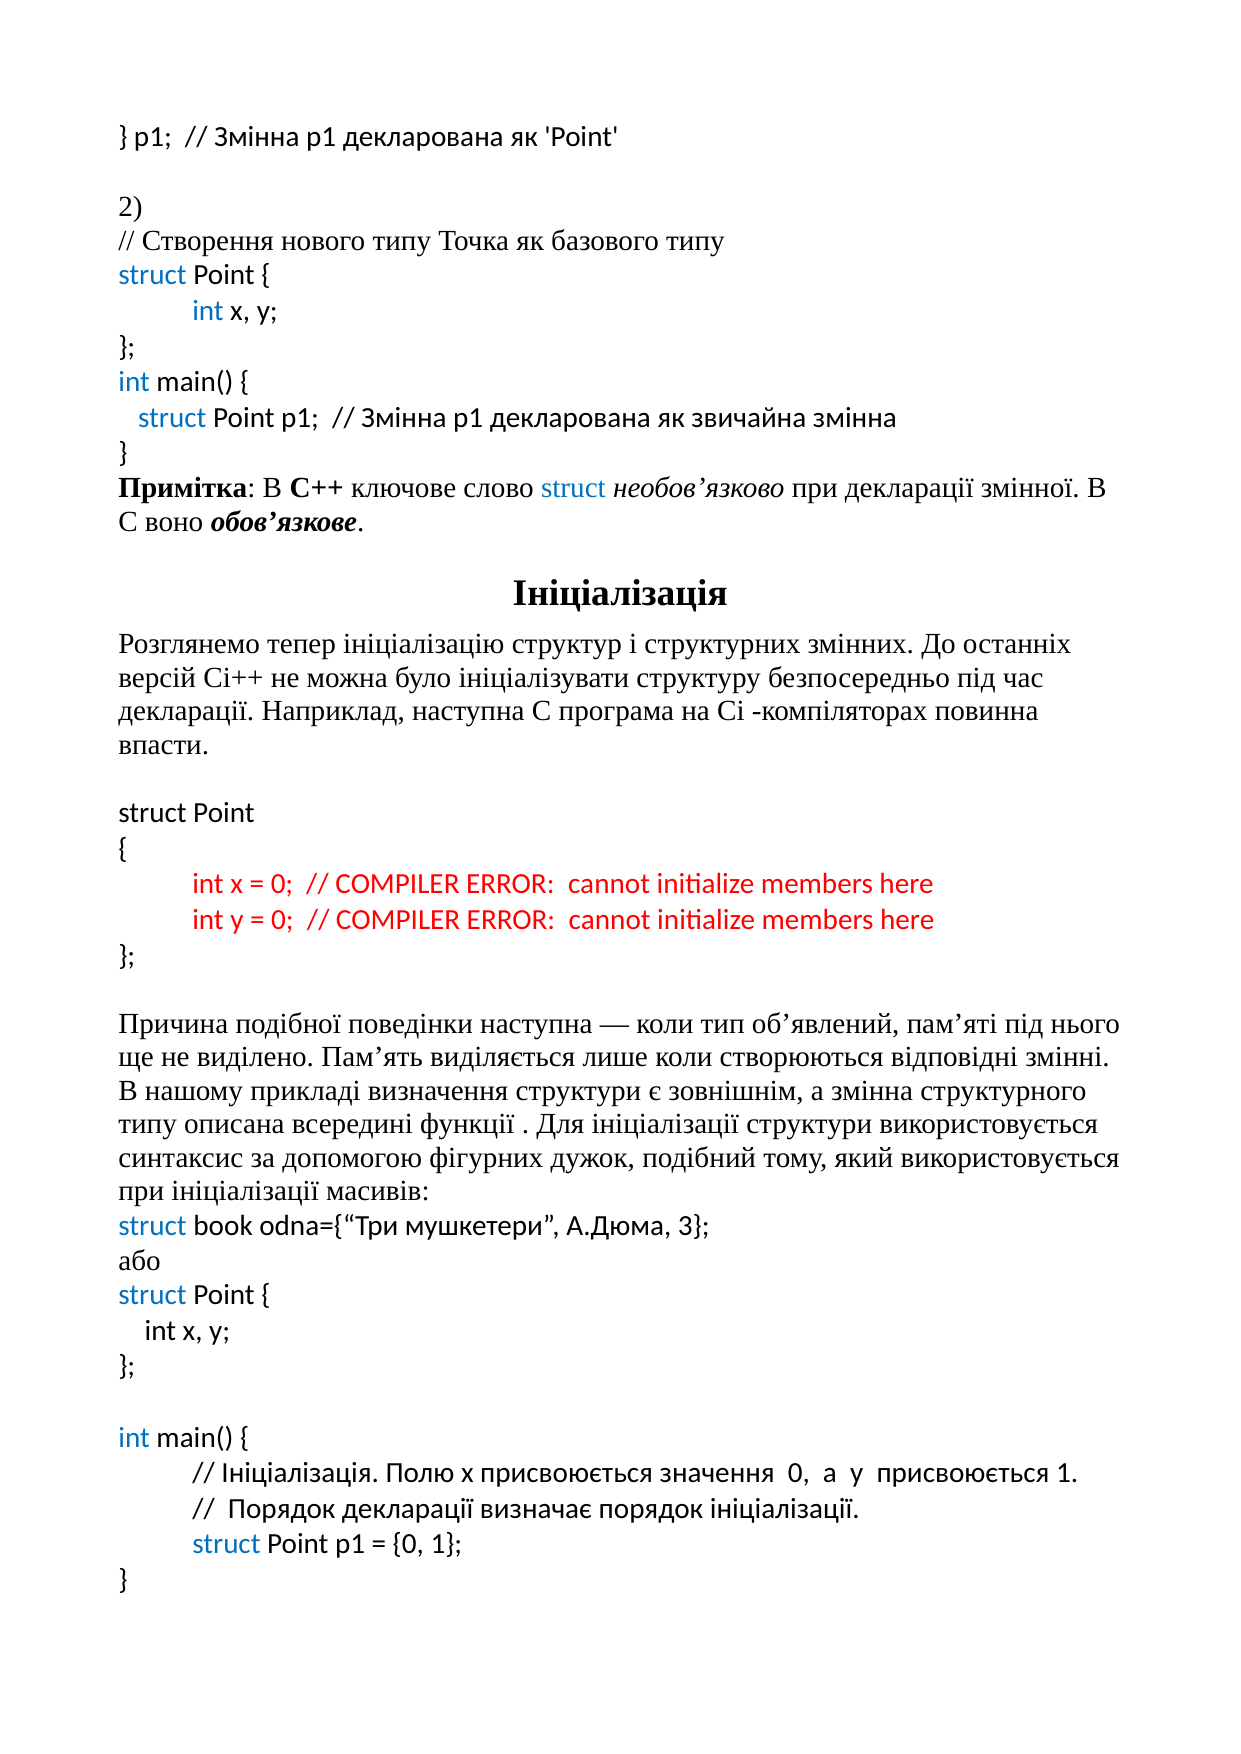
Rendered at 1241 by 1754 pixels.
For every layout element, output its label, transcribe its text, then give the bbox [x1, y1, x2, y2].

text int x, y; [118, 292, 1122, 328]
text struct Point p1 = {0, 1}; [118, 1526, 1122, 1561]
text // Створення нового типу Точка як базового типу [118, 223, 1122, 256]
subtitle Ініціалізація [118, 571, 1122, 614]
text int main() { [118, 1419, 1122, 1454]
text 2) [118, 189, 1122, 223]
text int main() { [118, 363, 1122, 399]
text // Ініціалізація. Полю x присвоюється значення 0, а y присвоюється 1. [118, 1454, 1122, 1490]
text Примітка: В C++ ключове слово struct необов’язково при декларації змінної. В C воно обов’язкове. [118, 470, 1122, 537]
text }; [118, 1347, 1122, 1383]
text int x = 0; // COMPILER ERROR: cannot initialize members here [118, 865, 1122, 901]
text int y = 0; // COMPILER ERROR: cannot initialize members here [118, 901, 1122, 937]
text { [118, 830, 1122, 865]
text } p1; // Змінна p1 декларована як 'Point' [118, 118, 1122, 154]
text } [118, 434, 1122, 470]
text int x, y; [118, 1312, 1122, 1347]
text Розглянемо тепер ініціалізацію структур і структурних змінних. До останніх версій Сі++ не можна було ініціалізувати структуру безпосередньо під час декларації. Наприклад, наступна C програма на Сі -компіляторах повинна впасти. [118, 626, 1122, 761]
text struct Point { [118, 1276, 1122, 1312]
text struct Point p1; // Змінна p1 декларована як звичайна змінна [118, 399, 1122, 434]
text struct book odna={“Три мушкетери”, А.Дюма, 3}; [118, 1207, 1122, 1243]
text struct Point [118, 794, 1122, 830]
text // Порядок декларації визначає порядок ініціалізації. [118, 1490, 1122, 1526]
text }; [118, 328, 1122, 363]
text або [118, 1243, 1122, 1276]
text } [118, 1561, 1122, 1597]
text struct Point { [118, 256, 1122, 292]
text В нашому прикладі визначення структури є зовнішнім, а змінна структурного типу описана всередині функції . Для ініціалізації структури використовується синтаксис за допомогою фігурних дужок, подібний тому, який використовується при ініціалізації масивів: [118, 1073, 1122, 1207]
text }; [118, 937, 1122, 972]
text Причина подібної поведінки наступна — коли тип об’явлений, пам’яті під нього ще не виділено. Пам’ять виділяється лише коли створюються відповідні змінні. [118, 1006, 1122, 1073]
